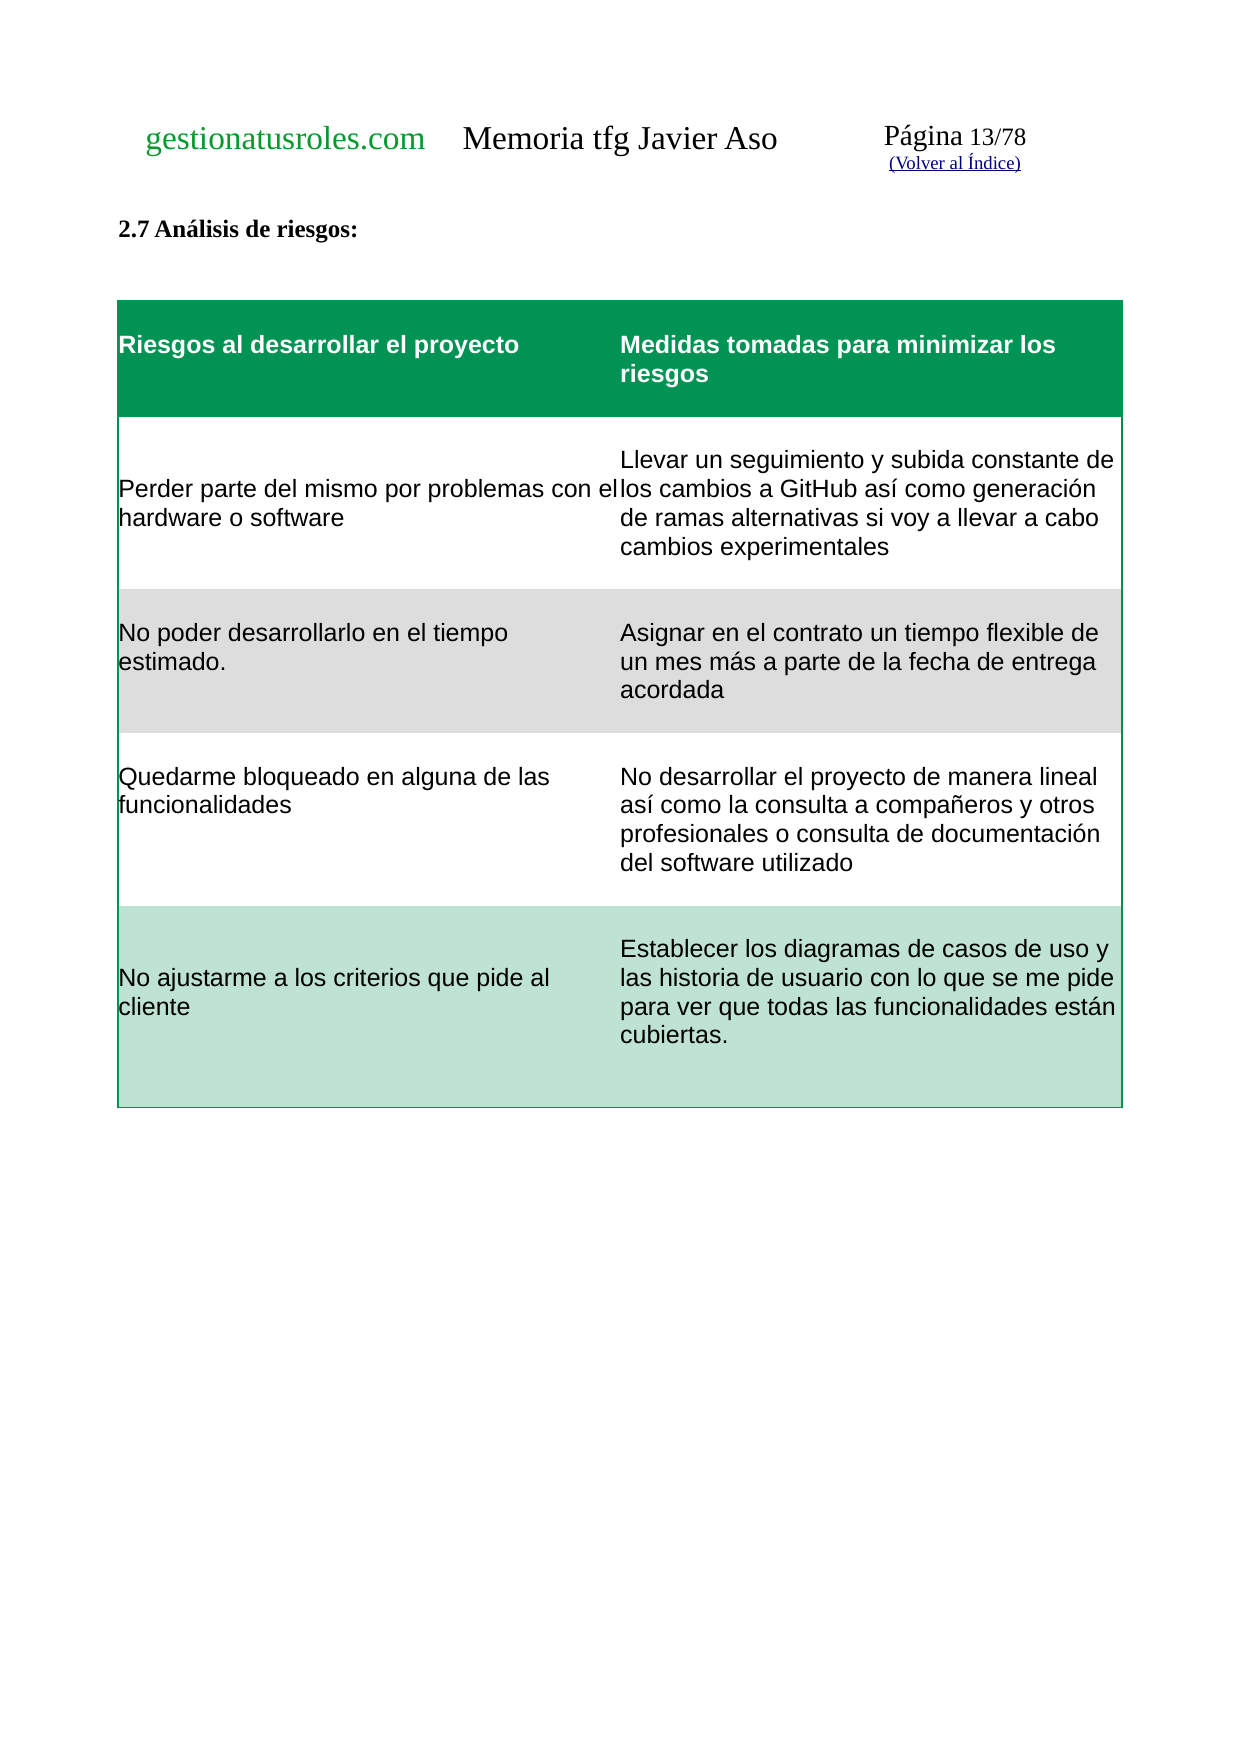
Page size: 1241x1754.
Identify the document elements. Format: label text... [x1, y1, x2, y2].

table_cell Asignar en el contrato un tiempo flexible de un mes más a parte de la fecha de entrega acordada [620, 589, 1121, 733]
table_cell No desarrollar el proyecto de manera lineal así como la consulta a compañeros y otros profesionales o consulta de documentación del software utilizado [620, 733, 1121, 906]
text 2.7 Análisis de riesgos: [118, 214, 1122, 243]
table_header [118, 1597, 453, 1626]
table_header Memoria tfg Javier Aso [453, 118, 787, 185]
table_cell No ajustarme a los criterios que pide al cliente [119, 906, 620, 1107]
table_header [453, 1597, 787, 1626]
table_header Medidas tomadas para minimizar los riesgos [620, 302, 1121, 417]
table_header Riesgos al desarrollar el proyecto [119, 302, 620, 417]
table_cell Perder parte del mismo por problemas con el hardware o software [119, 417, 620, 589]
table_header gestionatusroles.com [118, 118, 453, 185]
table_header [788, 1597, 1122, 1626]
table_cell Establecer los diagramas de casos de uso y las historia de usuario con lo que se me pide para ver que todas las funcionalidades están cubiertas. [620, 906, 1121, 1107]
table_cell Quedarme bloqueado en alguna de las funcionalidades [119, 733, 620, 906]
table_cell Llevar un seguimiento y subida constante de los cambios a GitHub así como generación de ramas alternativas si voy a llevar a cabo cambios experimentales [620, 417, 1121, 589]
table_cell No poder desarrollarlo en el tiempo estimado. [119, 589, 620, 733]
table_header Página 13/78 (Volver al Índice) [788, 118, 1122, 185]
